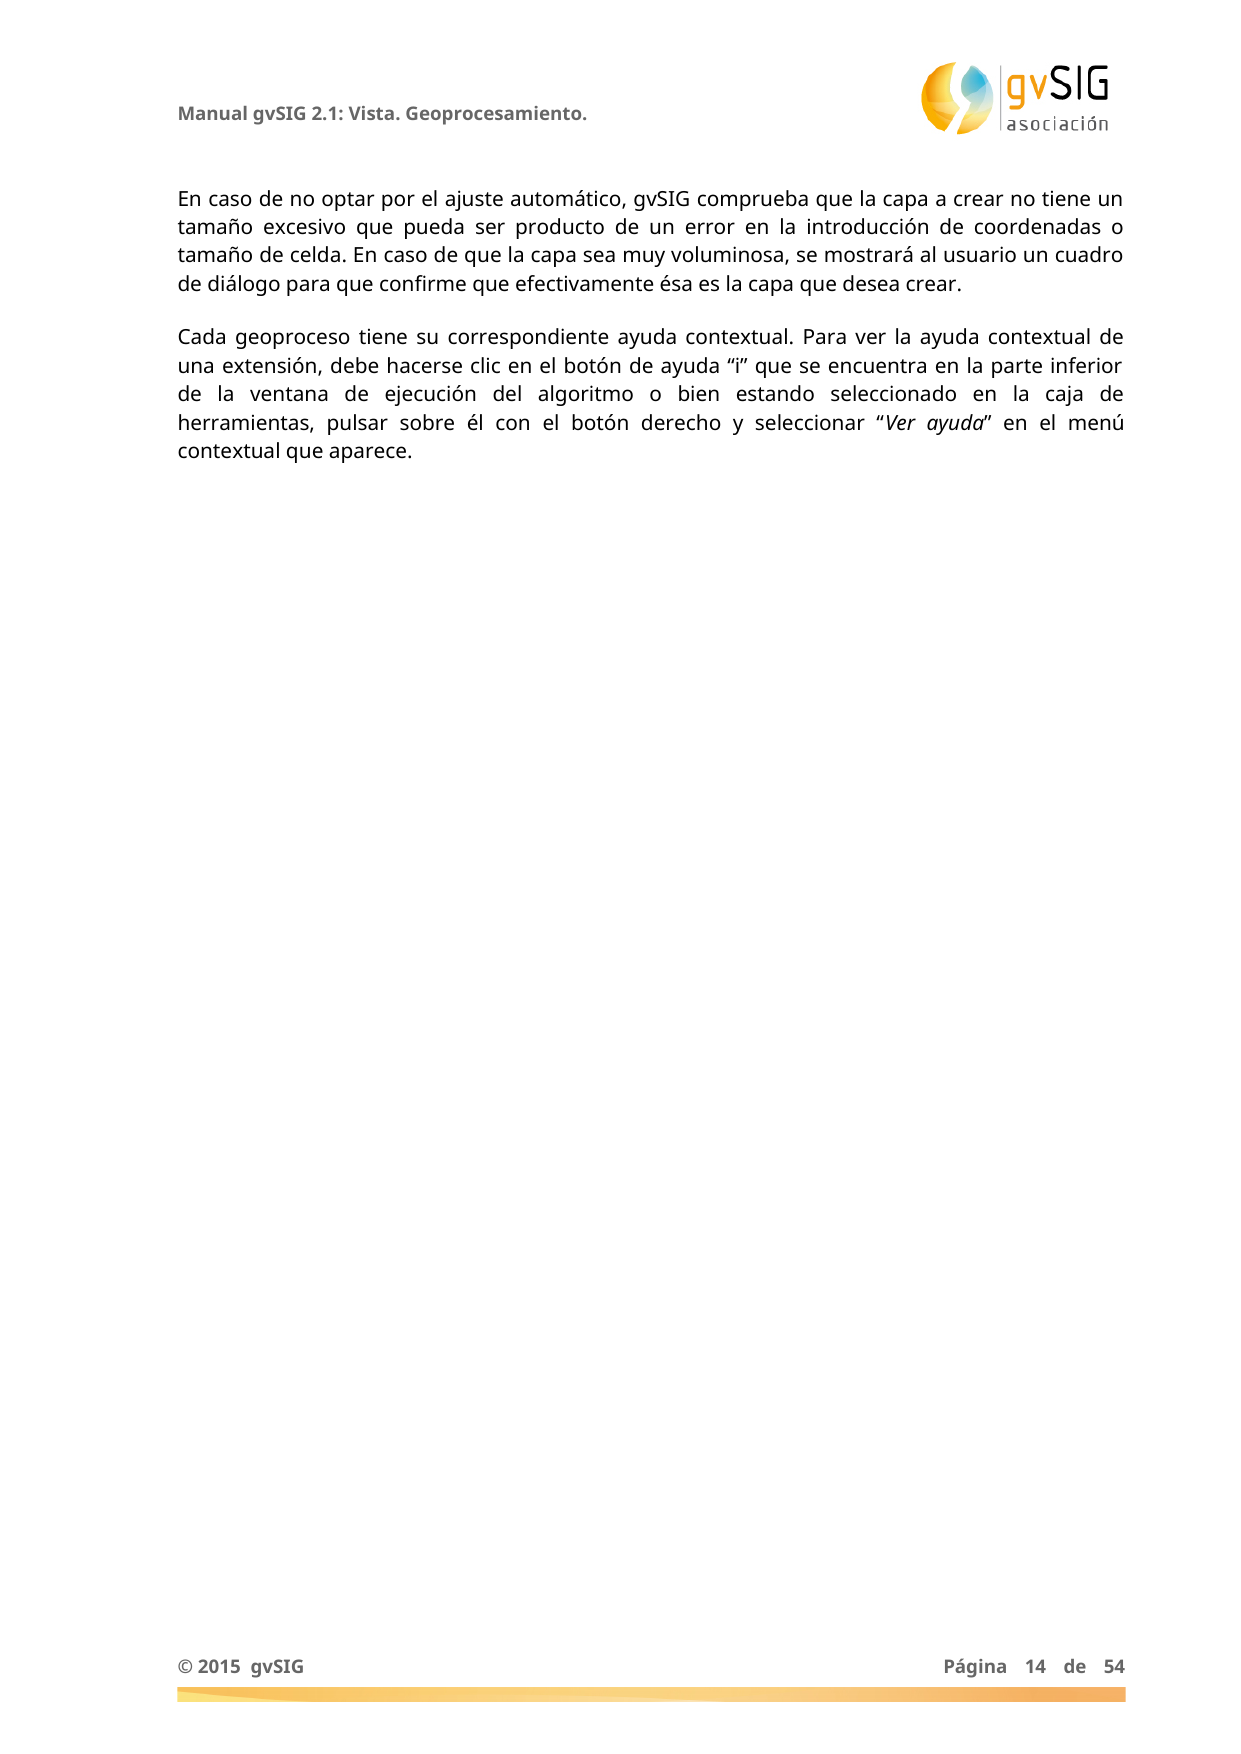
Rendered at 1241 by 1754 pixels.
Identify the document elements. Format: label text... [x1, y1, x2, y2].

picture [177, 1687, 1126, 1702]
picture [902, 47, 1122, 148]
text En caso de no optar por el ajuste automático, gvSIG comprueba que la capa a crear no tiene un tamaño excesivo que pueda ser producto de un error en la introducción de coordenadas o tamaño de celda. En caso de que la capa sea muy voluminosa, se mostrará al usuario un cuadro de diálogo para que confirme que efectivamente ésa es la capa que desea crear. [177, 184, 1125, 297]
text Cada geoproceso tiene su correspondiente ayuda contextual. Para ver la ayuda contextual de una extensión, debe hacerse clic en el botón de ayuda “i” que se encuentra en la parte inferior de la ventana de ejecución del algoritmo o bien estando seleccionado en la caja de herramientas, pulsar sobre él con el botón derecho y seleccionar “Ver ayuda” en el menú contextual que aparece. [177, 322, 1125, 464]
